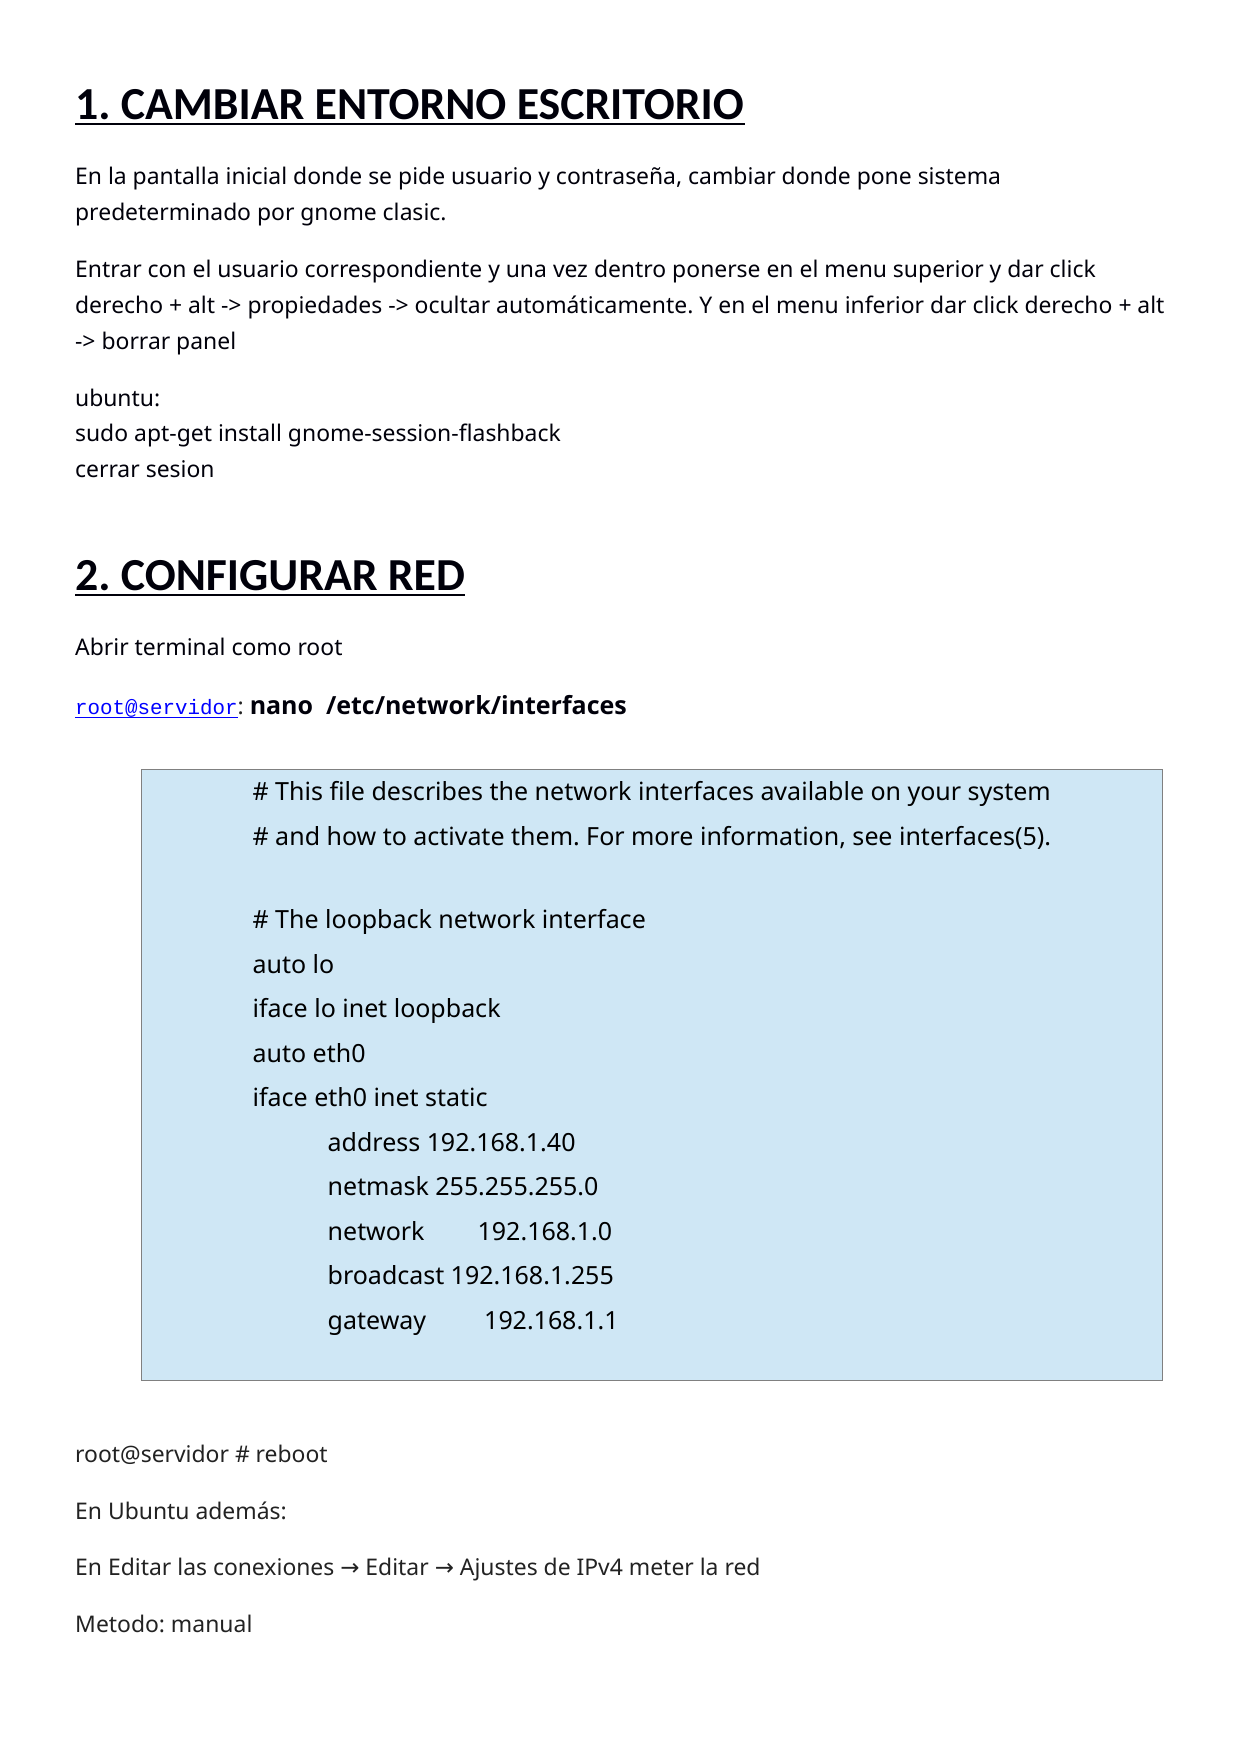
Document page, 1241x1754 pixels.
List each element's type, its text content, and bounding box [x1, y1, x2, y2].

text 1. CAMBIAR ENTORNO ESCRITORIO [75, 75, 1165, 131]
text cerrar sesion [75, 453, 1165, 484]
text En la pantalla inicial donde se pide usuario y contraseña, cambiar donde pone sistema predeterminado por gnome clasic. [75, 160, 1165, 227]
text Metodo: manual [75, 1608, 1165, 1639]
text En Ubuntu además: [75, 1494, 1165, 1526]
text En Editar las conexiones → Editar → Ajustes de IPv4 meter la red [75, 1551, 1165, 1583]
text root@servidor: nano /etc/network/interfaces [75, 688, 1165, 722]
text Entrar con el usuario correspondiente y una vez dentro ponerse en el menu superior y dar click derecho + alt -> propiedades -> ocultar automáticamente. Y en el menu inferior dar click derecho + alt -> borrar panel [75, 253, 1165, 356]
text 2. CONFIGURAR RED [75, 546, 1165, 602]
text root@servidor # reboot [75, 1438, 1165, 1469]
text Abrir terminal como root [75, 631, 1165, 662]
text ubuntu: [75, 381, 1165, 413]
text sudo apt-get install gnome-session-flashback [75, 417, 1165, 449]
